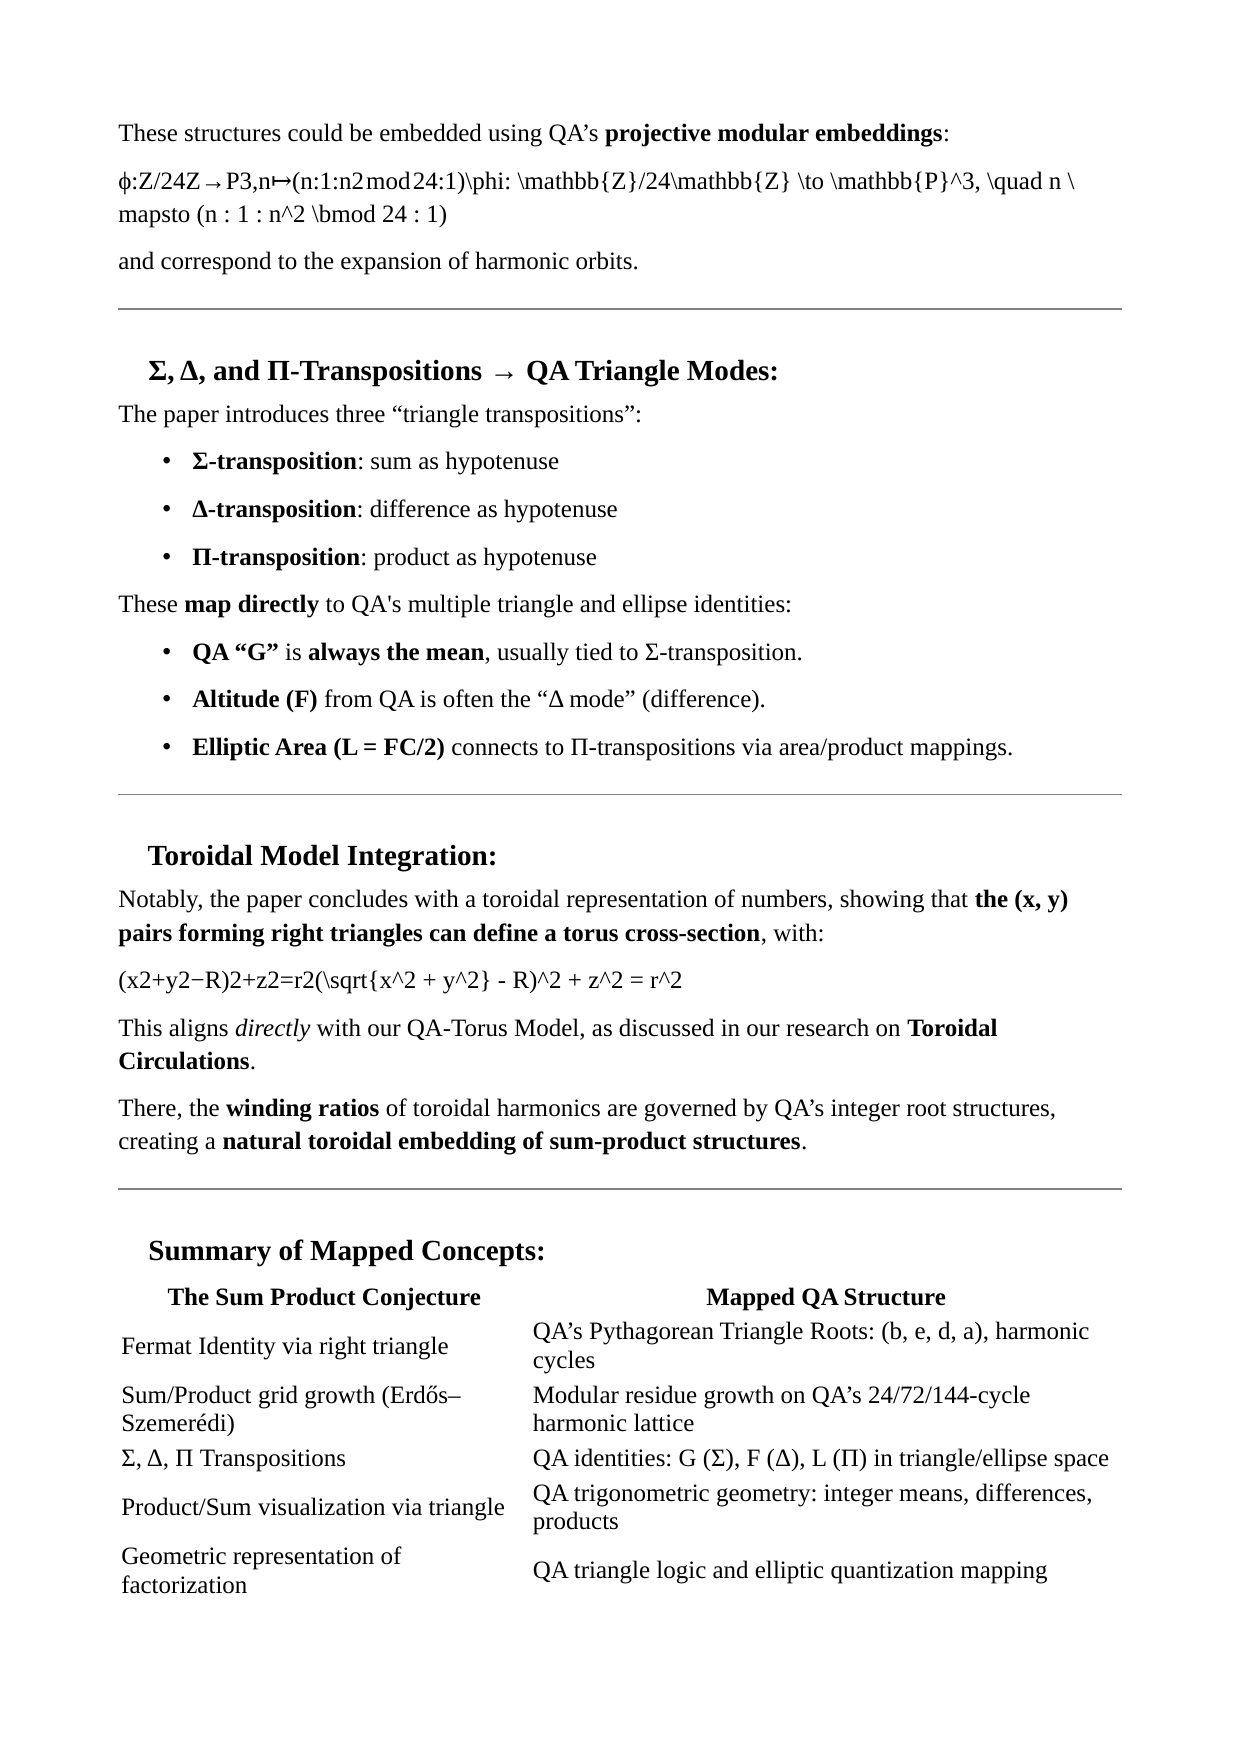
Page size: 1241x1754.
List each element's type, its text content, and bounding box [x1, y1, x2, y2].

table_cell QA identities: G (Σ), F (Δ), L (Π) in triangle/ellipse space [530, 1440, 1122, 1475]
list Σ-transposition: sum as hypotenuse [162, 446, 1122, 475]
table_cell QA triangle logic and elliptic quantization mapping [530, 1538, 1122, 1601]
table_header The Sum Product Conjecture [118, 1279, 530, 1313]
list Elliptic Area (L = FC/2) connects to Π-transpositions via area/product mappings. [162, 732, 1122, 761]
table_cell QA trigonometric geometry: integer means, differences, products [530, 1475, 1122, 1538]
list QA “G” is always the mean, usually tied to Σ-transposition. [162, 637, 1122, 666]
text (x2+y2−R)2+z2=r2(\sqrt{x^2 + y^2} - R)^2 + z^2 = r^2 [118, 965, 1122, 994]
table_cell Modular residue growth on QA’s 24/72/144-cycle harmonic lattice [530, 1377, 1122, 1440]
table_cell Fermat Identity via right triangle [118, 1314, 530, 1377]
text This aligns directly with our QA-Torus Model, as discussed in our research on Toroidal Circulations. [118, 1013, 1122, 1074]
text There, the winding ratios of toroidal harmonics are governed by QA’s integer root structures, creating a natural toroidal embedding of sum-product structures. [118, 1093, 1122, 1155]
text These map directly to QA's multiple triangle and ellipse identities: [118, 589, 1122, 618]
table_cell Sum/Product grid growth (Erdős–Szemerédi) [118, 1377, 530, 1440]
list Δ-transposition: difference as hypotenuse [162, 494, 1122, 523]
table_cell Geometric representation of factorization [118, 1538, 530, 1601]
text Notably, the paper concludes with a toroidal representation of numbers, showing that the (x, y) pairs forming right triangles can define a torus cross-section, with: [118, 884, 1122, 946]
subtitle ✅ Summary of Mapped Concepts: [118, 1233, 1122, 1266]
text The paper introduces three “triangle transpositions”: [118, 399, 1122, 428]
text ϕ:Z/24Z→P3,n↦(n:1:n2 mod 24:1)\phi: \mathbb{Z}/24\mathbb{Z} \to \mathbb{P}^3, \quad n \mapsto (n : 1 : n^2 \bmod 24 : 1) [118, 166, 1122, 227]
text and correspond to the expansion of harmonic orbits. [118, 246, 1122, 275]
subtitle 🔺 Σ, Δ, and Π-Transpositions → QA Triangle Modes: [118, 353, 1122, 386]
text These structures could be embedded using QA’s projective modular embeddings: [118, 118, 1122, 147]
table_cell Product/Sum visualization via triangle [118, 1475, 530, 1538]
table_cell QA’s Pythagorean Triangle Roots: (b, e, d, a), harmonic cycles [530, 1314, 1122, 1377]
subtitle 🌀 Toroidal Model Integration: [118, 838, 1122, 872]
table_header Mapped QA Structure [530, 1279, 1122, 1313]
table_cell Σ, Δ, Π Transpositions [118, 1440, 530, 1475]
list Π-transposition: product as hypotenuse [162, 542, 1122, 570]
list Altitude (F) from QA is often the “Δ mode” (difference). [162, 684, 1122, 713]
